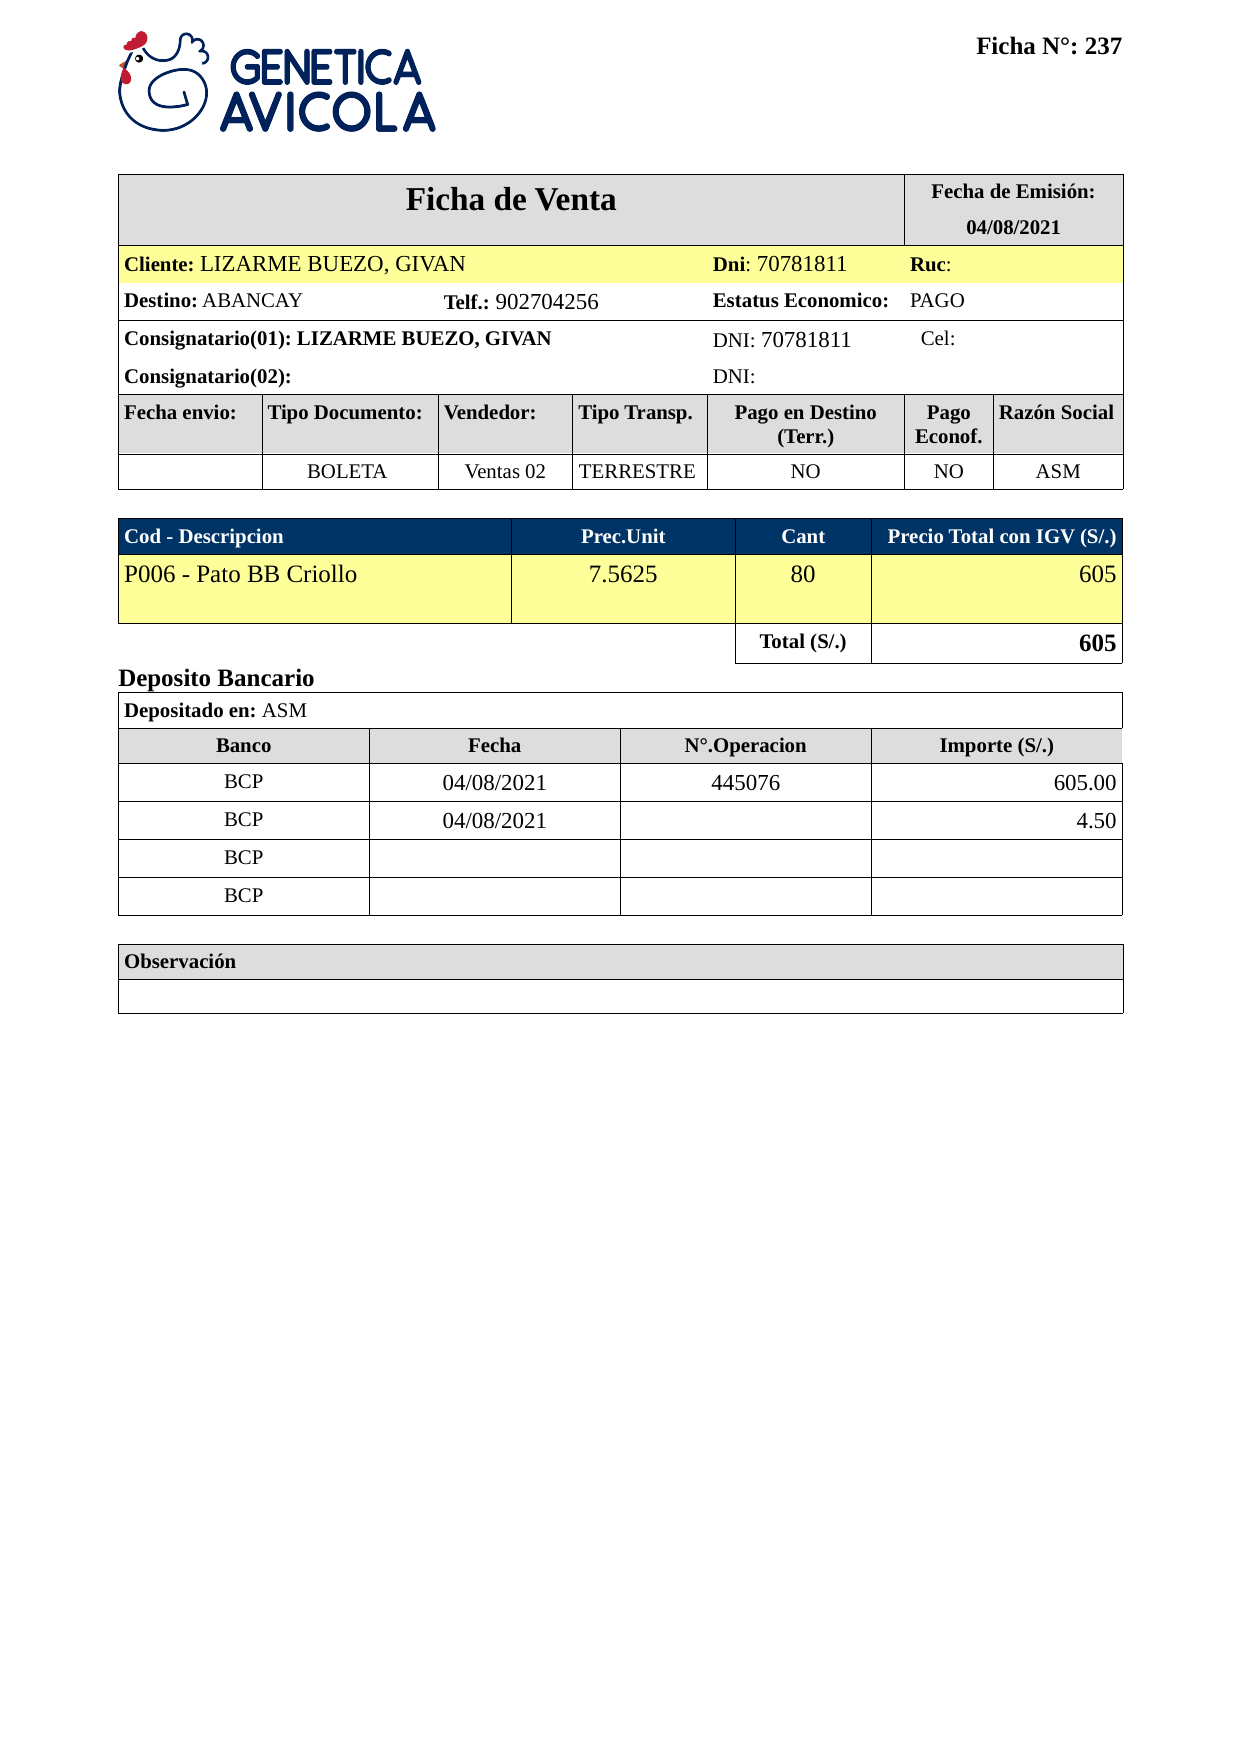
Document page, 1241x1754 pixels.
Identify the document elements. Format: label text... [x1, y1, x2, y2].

table_header Cant [736, 519, 871, 554]
table_cell Dni: 70781811 [707, 246, 904, 283]
table_cell 04/08/2021 [370, 802, 620, 839]
table_cell [621, 802, 871, 839]
table_cell [872, 840, 1122, 877]
table_cell Cel: [915, 321, 1123, 358]
table_cell P006 - Pato BB Criollo [119, 555, 511, 623]
table_cell Razón Social [994, 395, 1123, 453]
table_cell TERRESTRE [573, 455, 707, 489]
table_cell 80 [736, 555, 871, 623]
table_cell N°.Operacion [621, 729, 871, 763]
table_cell Total (S/.) [736, 624, 871, 663]
table_header Cod - Descripcion [119, 519, 511, 554]
table_cell [118, 624, 511, 663]
table_cell BCP [119, 802, 369, 839]
table_cell [872, 878, 1122, 915]
table_cell BCP [119, 764, 369, 801]
table_cell Consignatario(01): LIZARME BUEZO, GIVAN [119, 321, 707, 358]
table_cell 04/08/2021 [905, 209, 1123, 245]
table_cell [621, 878, 871, 915]
table_cell [119, 455, 262, 489]
table_header Observación [119, 945, 1123, 979]
table_cell Destino: ABANCAY [119, 283, 438, 320]
table_header Prec.Unit [512, 519, 735, 554]
table_header Depositado en: ASM [119, 693, 1122, 727]
table_cell 04/08/2021 [370, 764, 620, 801]
table_cell DNI: 70781811 [707, 321, 915, 358]
table_cell BCP [119, 878, 369, 915]
table_header Ficha de Venta [119, 175, 904, 245]
table_cell BOLETA [263, 455, 438, 489]
table_cell Tipo Documento: [263, 395, 438, 453]
table_cell 445076 [621, 764, 871, 801]
table_cell Pago Econof. [905, 395, 993, 453]
table_cell Banco [119, 729, 369, 763]
text Deposito Bancario [118, 663, 1122, 692]
table_cell Pago en Destino (Terr.) [708, 395, 904, 453]
table_cell NO [905, 455, 993, 489]
table_cell Consignatario(02): [119, 358, 707, 394]
table_cell Fecha [370, 729, 620, 763]
table_cell Estatus Economico: [707, 283, 904, 320]
table_cell Fecha envio: [119, 395, 262, 453]
table_cell Ruc: [904, 246, 1123, 283]
table_cell [511, 624, 735, 663]
table_cell Cliente: LIZARME BUEZO, GIVAN [119, 246, 707, 283]
table_cell 605 [872, 624, 1122, 663]
picture [118, 31, 436, 132]
table_cell [370, 878, 620, 915]
table_cell Telf.: 902704256 [438, 283, 707, 320]
table_header Precio Total con IGV (S/.) [872, 519, 1122, 554]
table_cell DNI: [707, 358, 1123, 394]
table_cell 4.50 [872, 802, 1122, 839]
table_cell [370, 840, 620, 877]
table_cell NO [708, 455, 904, 489]
table_cell 605 [872, 555, 1122, 623]
table_header Fecha de Emisión: [905, 175, 1123, 209]
table_cell ASM [994, 455, 1123, 489]
table_cell PAGO [904, 283, 1123, 320]
table_cell Vendedor: [439, 395, 572, 453]
table_cell [621, 840, 871, 877]
table_cell BCP [119, 840, 369, 877]
table_cell 7.5625 [512, 555, 735, 623]
table_cell Importe (S/.) [872, 729, 1122, 763]
table_cell Ventas 02 [439, 455, 572, 489]
table_cell 605.00 [872, 764, 1122, 801]
table_cell [119, 980, 1123, 1012]
table_cell Tipo Transp. [573, 395, 707, 453]
